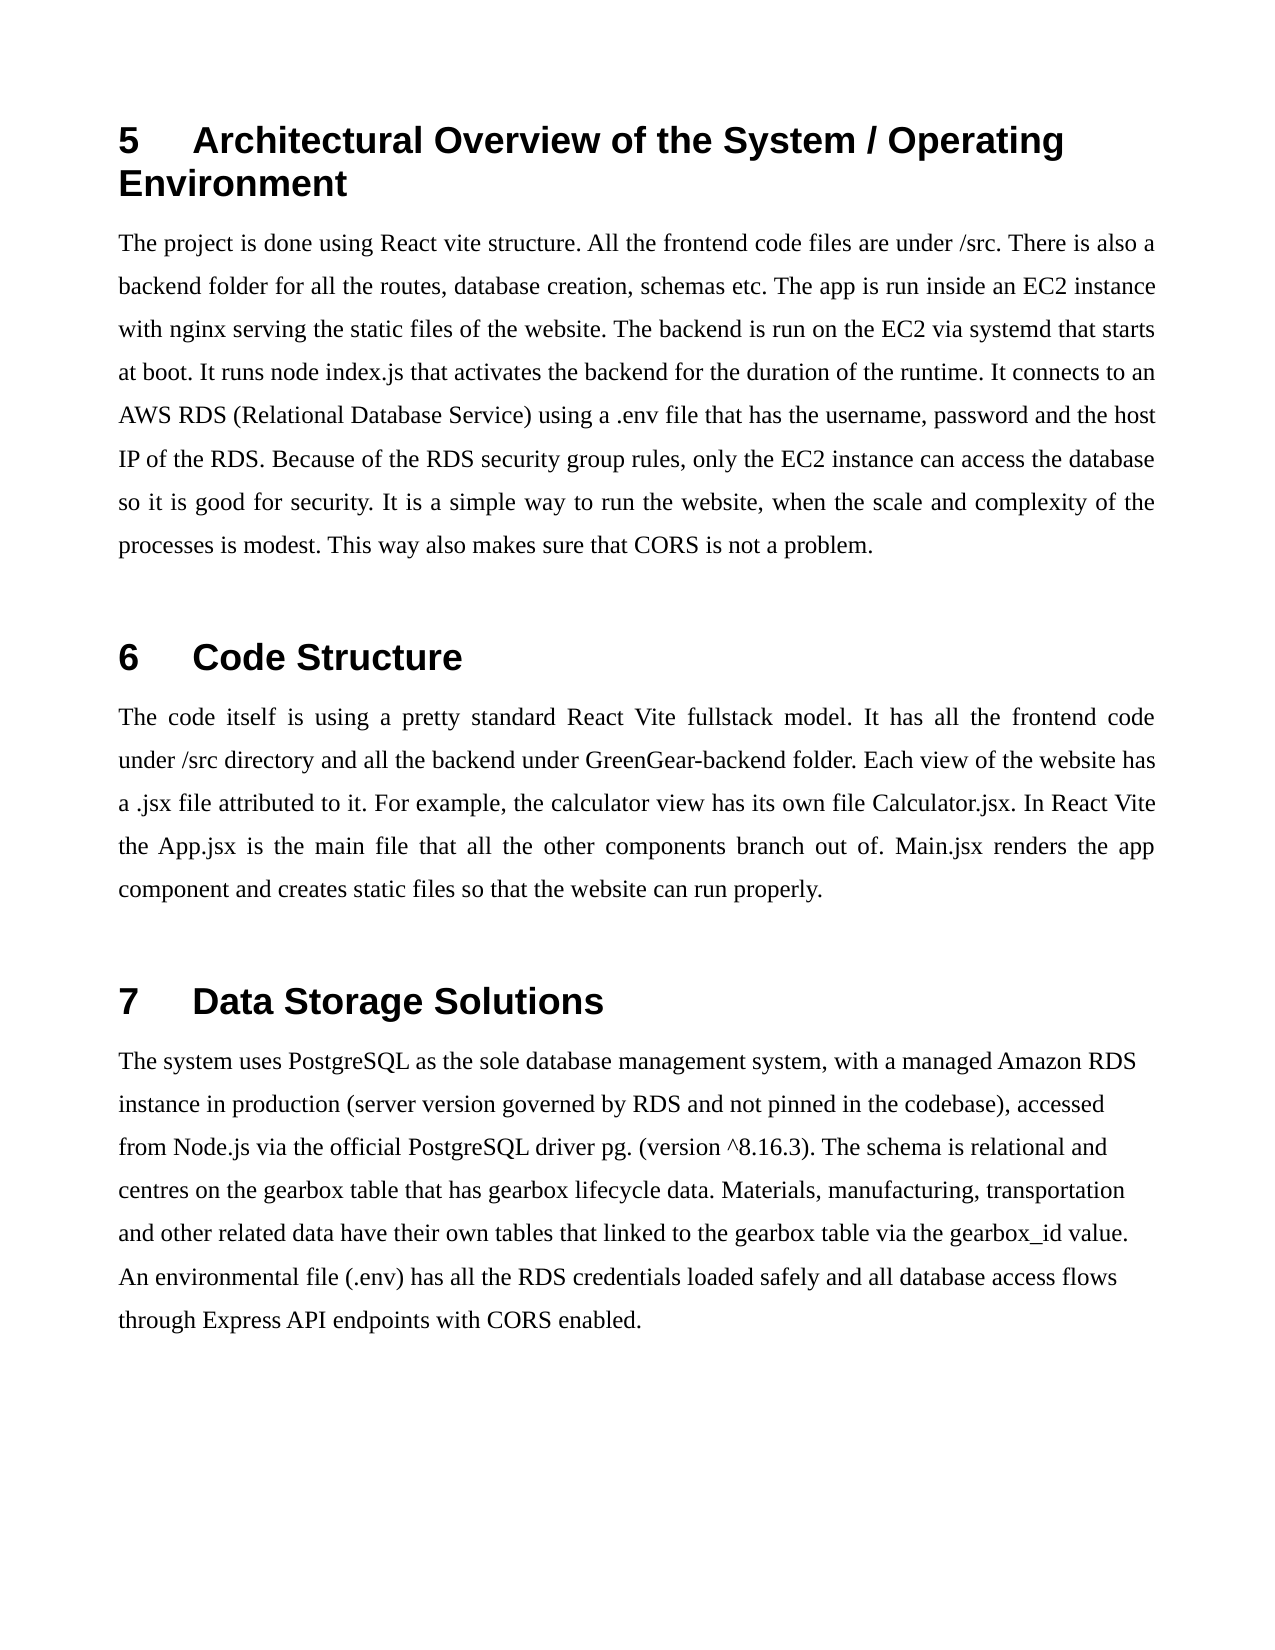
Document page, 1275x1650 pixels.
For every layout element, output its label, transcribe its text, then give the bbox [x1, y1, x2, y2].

subtitle Architectural Overview of the System / Operating Environment [118, 118, 1157, 204]
subtitle Code Structure [118, 635, 1157, 678]
subtitle Data Storage Solutions [118, 979, 1157, 1022]
text The system uses PostgreSQL as the sole database management system, with a managed Amazon RDS instance in production (server version governed by RDS and not pinned in the codebase), accessed from Node.js via the official PostgreSQL driver pg. (version ^8.16.3). The schema is relational and centres on the gearbox table that has gearbox lifecycle data. Materials, manufacturing, transportation and other related data have their own tables that linked to the gearbox table via the gearbox_id value. An environmental file (.env) has all the RDS credentials loaded safely and all database access flows through Express API endpoints with CORS enabled. [118, 1046, 1157, 1377]
text The project is done using React vite structure. All the frontend code files are under /src. There is also a backend folder for all the routes, database creation, schemas etc. The app is run inside an EC2 instance with nginx serving the static files of the website. The backend is run on the EC2 via systemd that starts at boot. It runs node index.js that activates the backend for the duration of the runtime. It connects to an AWS RDS (Relational Database Service) using a .env file that has the username, password and the host IP of the RDS. Because of the RDS security group rules, only the EC2 instance can access the database so it is good for security. It is a simple way to run the website, when the scale and complexity of the processes is modest. This way also makes sure that CORS is not a problem. [118, 228, 1157, 559]
text The code itself is using a pretty standard React Vite fullstack model. It has all the frontend code under /src directory and all the backend under GreenGear-backend folder. Each view of the website has a .jsx file attributed to it. For example, the calculator view has its own file Calculator.jsx. In React Vite the App.jsx is the main file that all the other components branch out of. Main.jsx renders the app component and creates static files so that the website can run properly. [118, 702, 1157, 903]
